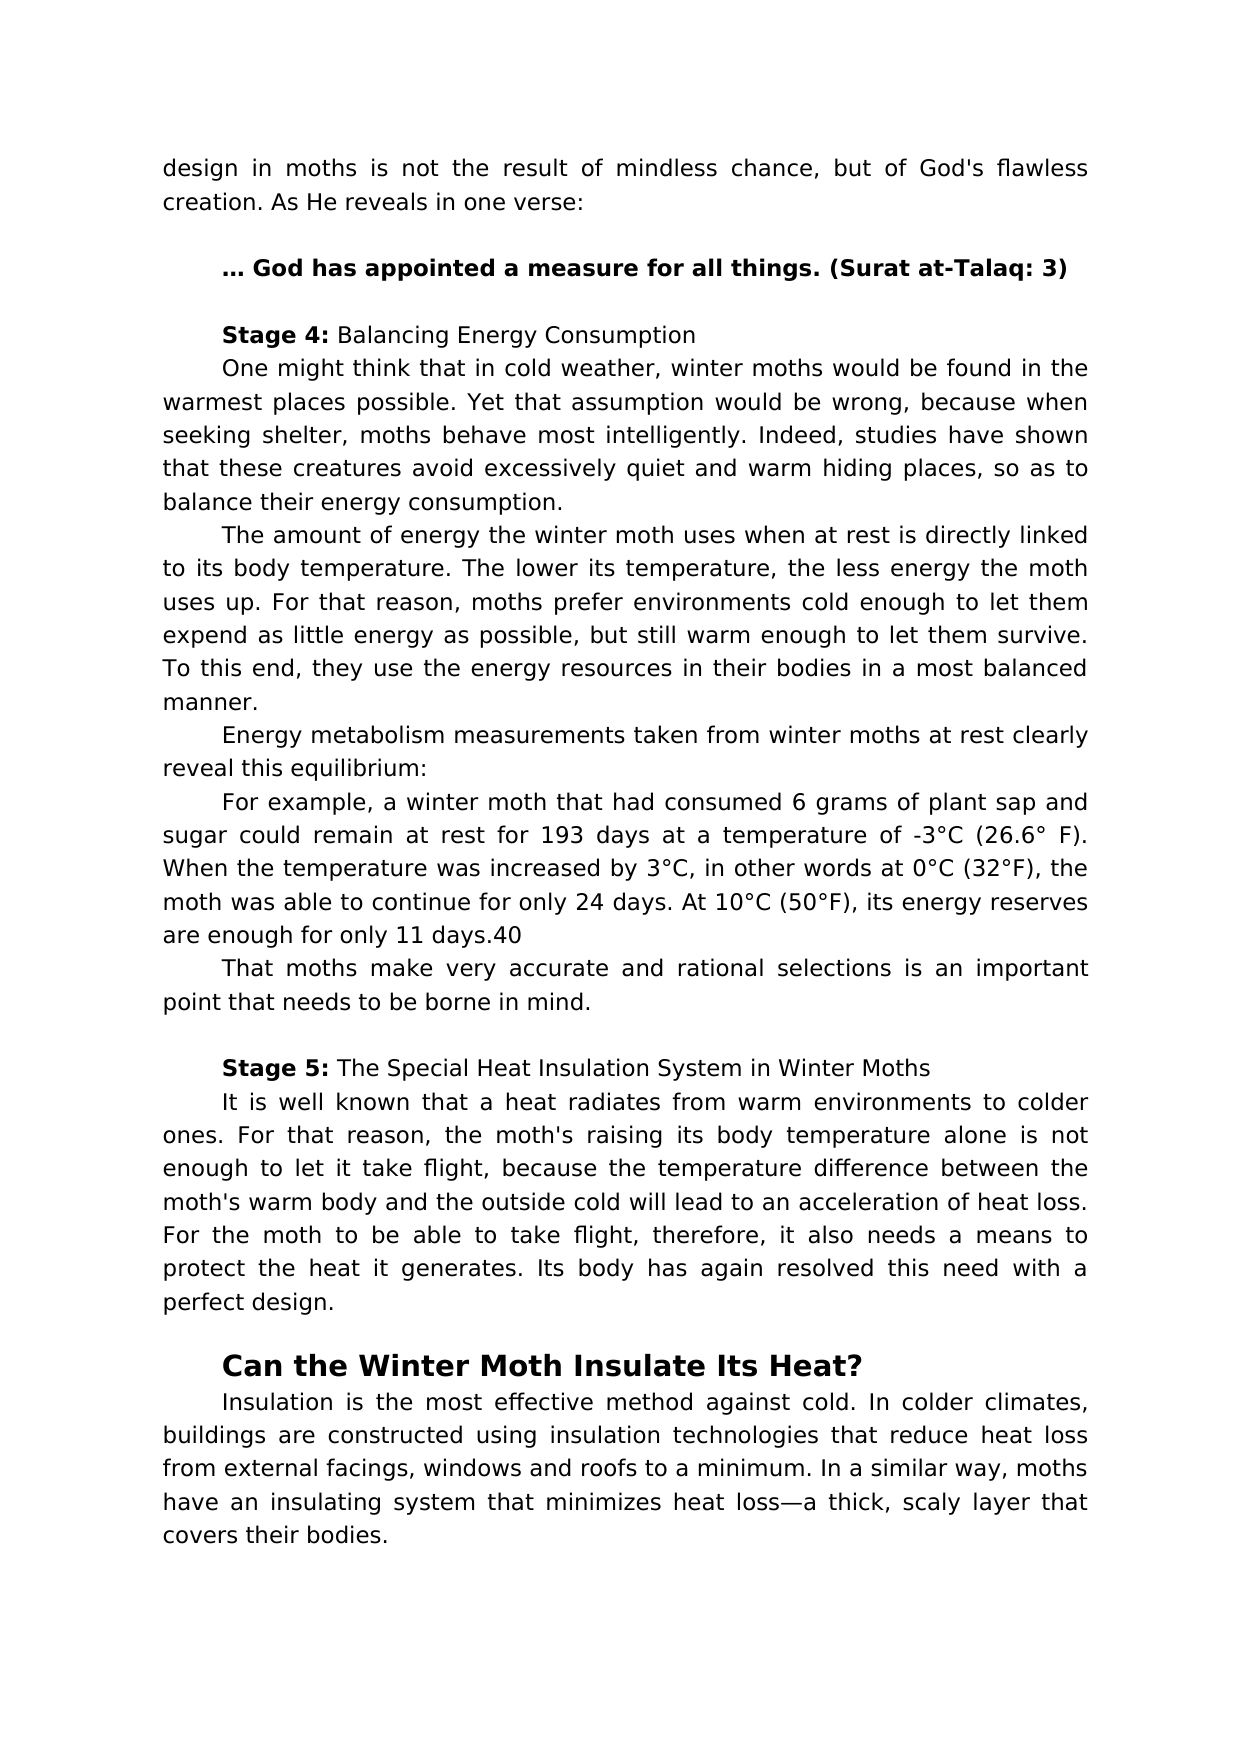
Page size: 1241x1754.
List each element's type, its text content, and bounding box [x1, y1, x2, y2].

text Energy metabolism measurements taken from winter moths at rest clearly reveal this equilibrium: [162, 717, 1090, 783]
text That moths make very accurate and rational selections is an important point that needs to be borne in mind. [162, 950, 1090, 1017]
text Can the Winter Moth Insulate Its Heat? [162, 1350, 1090, 1383]
text Stage 5: The Special Heat Insulation System in Winter Moths [162, 1050, 1090, 1083]
text The amount of energy the winter moth uses when at rest is directly linked to its body temperature. The lower its temperature, the less energy the moth uses up. For that reason, moths prefer environments cold enough to let them expend as little energy as possible, but still warm enough to let them survive. To this end, they use the energy resources in their bodies in a most balanced manner. [162, 517, 1090, 717]
text It is well known that a heat radiates from warm environments to colder ones. For that reason, the moth's raising its body temperature alone is not enough to let it take flight, because the temperature difference between the moth's warm body and the outside cold will lead to an acceleration of heat loss. For the moth to be able to take flight, therefore, it also needs a means to protect the heat it generates. Its body has again resolved this need with a perfect design. [162, 1083, 1090, 1317]
text For example, a winter moth that had consumed 6 grams of plant sap and sugar could remain at rest for 193 days at a temperature of -3°C (26.6° F). When the temperature was increased by 3°C, in other words at 0°C (32°F), the moth was able to continue for only 24 days. At 10°C (50°F), its energy reserves are enough for only 11 days.40 [162, 783, 1090, 950]
text Insulation is the most effective method against cold. In colder climates, buildings are constructed using insulation technologies that reduce heat loss from external facings, windows and roofs to a minimum. In a similar way, moths have an insulating system that minimizes heat loss—a thick, scaly layer that covers their bodies. [162, 1383, 1090, 1550]
text Stage 4: Balancing Energy Consumption [162, 317, 1090, 350]
text … God has appointed a measure for all things. (Surat at-Talaq: 3) [162, 250, 1090, 283]
text One might think that in cold weather, winter moths would be found in the warmest places possible. Yet that assumption would be wrong, because when seeking shelter, moths behave most intelligently. Indeed, studies have shown that these creatures avoid excessively quiet and warm hiding places, so as to balance their energy consumption. [162, 350, 1090, 517]
text design in moths is not the result of mindless chance, but of God's flawless creation. As He reveals in one verse: [162, 150, 1090, 217]
